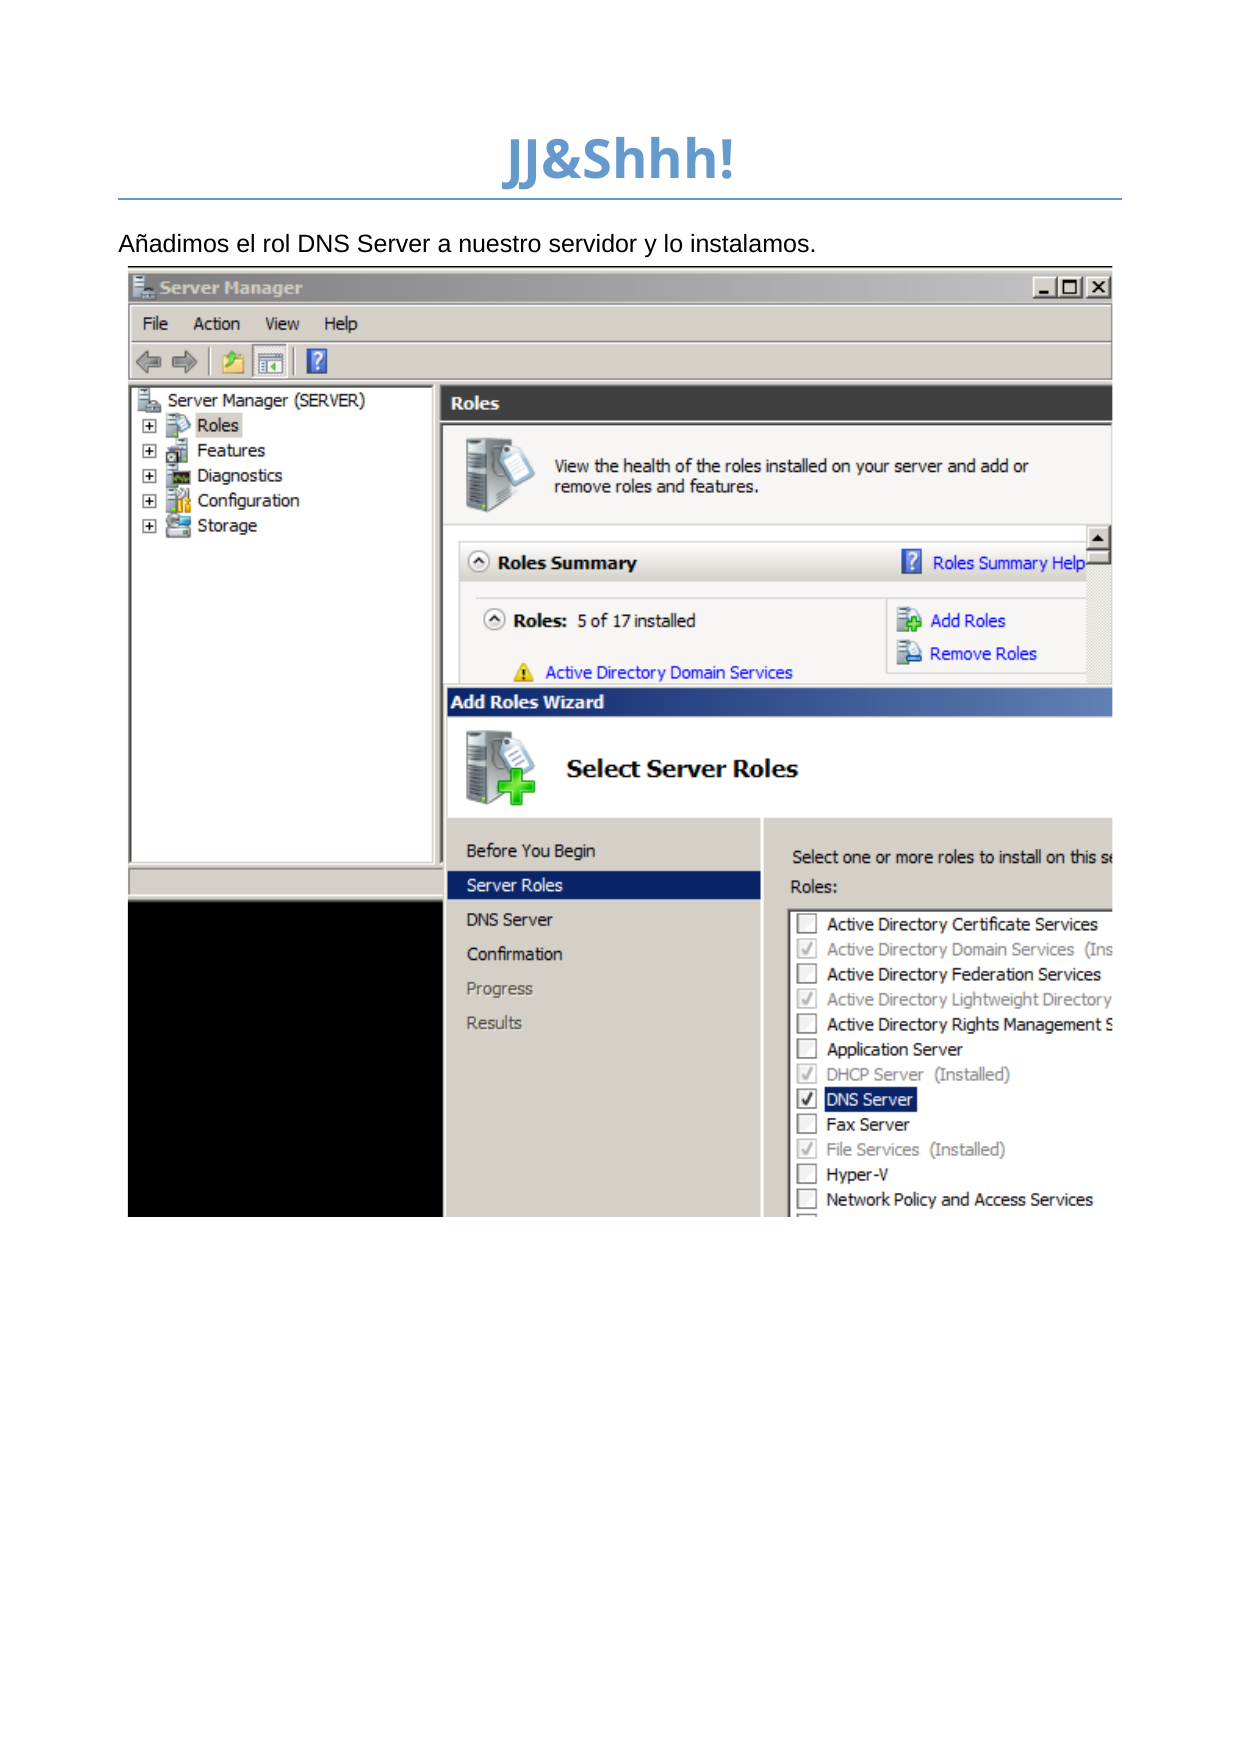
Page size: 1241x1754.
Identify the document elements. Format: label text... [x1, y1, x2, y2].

text Añadimos el rol DNS Server a nuestro servidor y lo instalamos. [118, 229, 1122, 258]
picture [127, 266, 1113, 1217]
